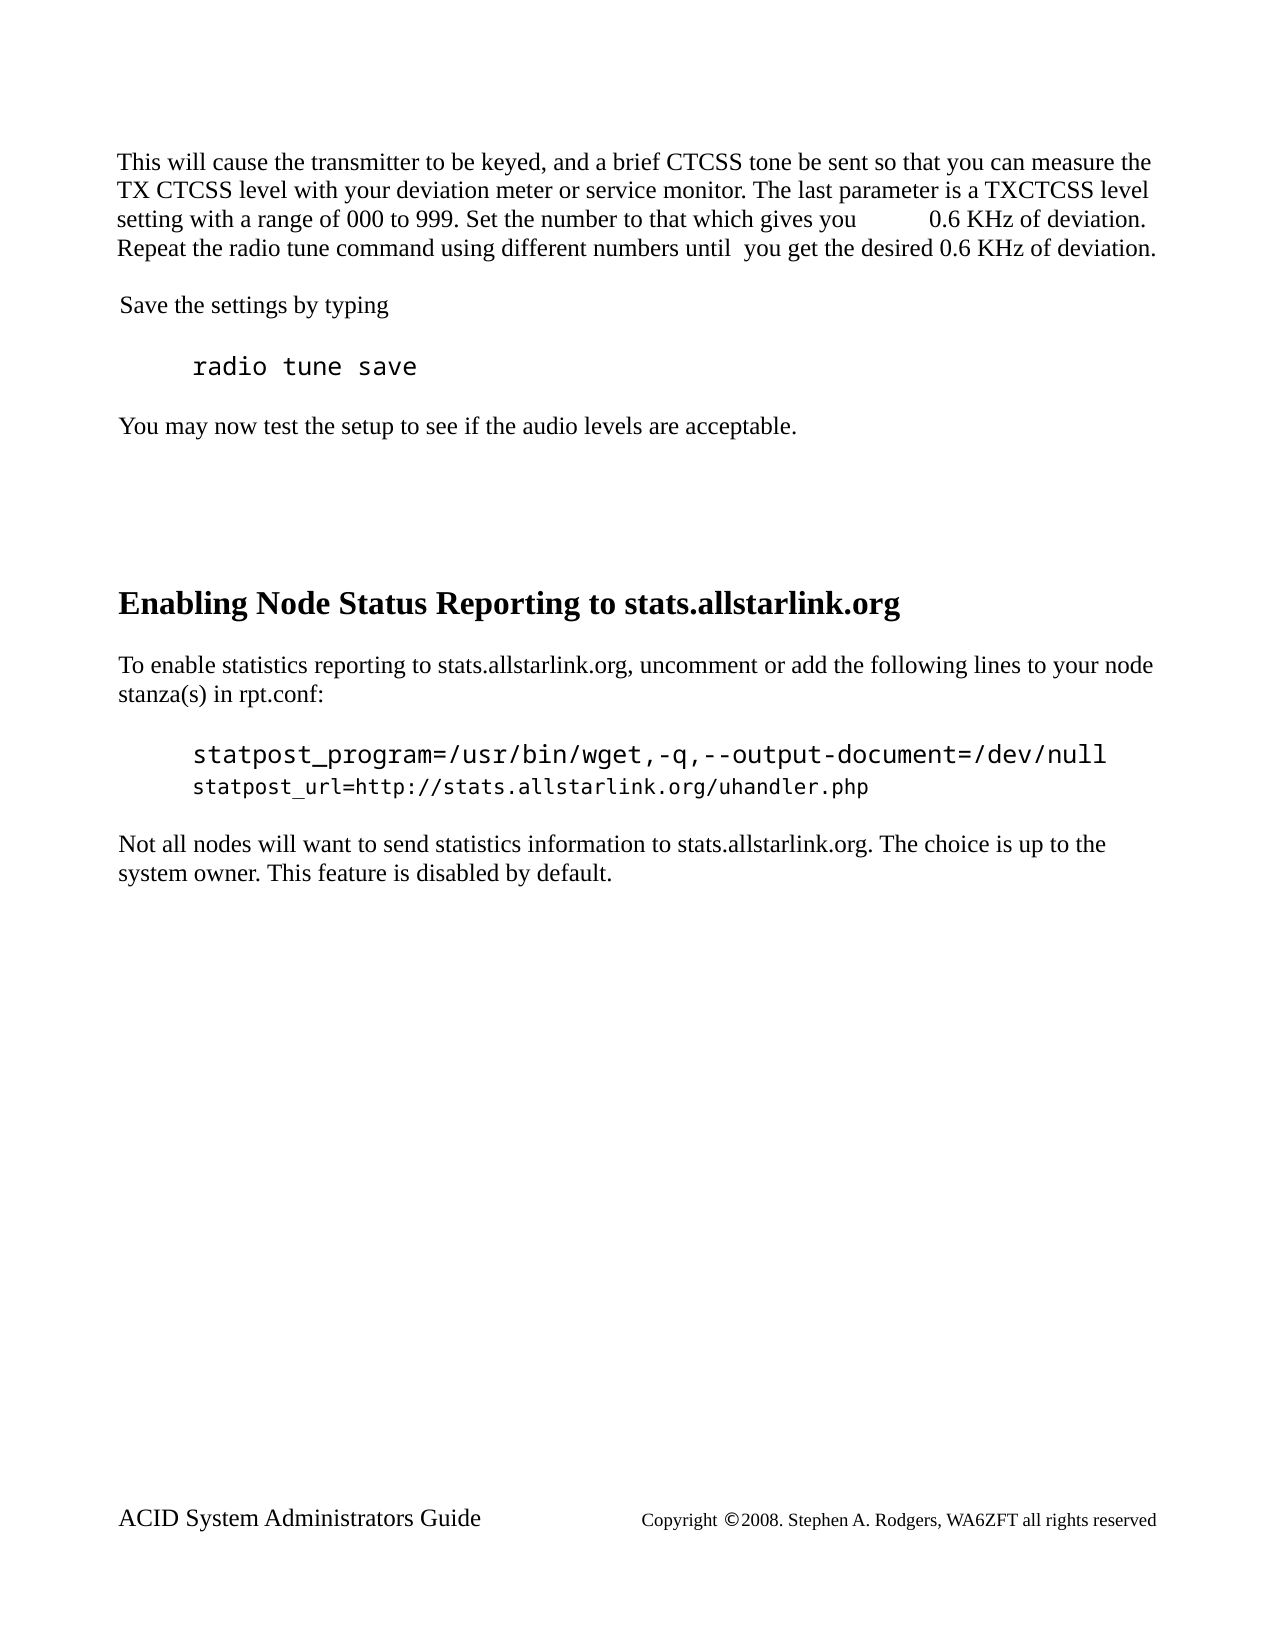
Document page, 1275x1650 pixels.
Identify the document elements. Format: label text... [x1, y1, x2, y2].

text To enable statistics reporting to stats.allstarlink.org, uncomment or add the following lines to your node stanza(s) in rpt.conf: [118, 651, 1157, 708]
text You may now test the setup to see if the audio levels are acceptable. [118, 411, 1157, 440]
text Not all nodes will want to send statistics information to stats.allstarlink.org. The choice is up to the system owner. This feature is disabled by default. [118, 829, 1157, 887]
list Save the settings by typing [82, 291, 1157, 319]
text statpost_program=/usr/bin/wget,-q,--output-document=/dev/null [192, 737, 1157, 771]
text Enabling Node Status Reporting to stats.allstarlink.org [118, 583, 1157, 622]
text This will cause the transmitter to be keyed, and a brief CTCSS tone be sent so that you can measure the TX CTCSS level with your deviation meter or service monitor. The last parameter is a TXCTCSS level setting with a range of 000 to 999. Set the number to that which gives you 0.6 KHz of deviation. Repeat the radio tune command using different numbers until you get the desired 0.6 KHz of deviation. [117, 147, 1157, 262]
text radio tune save [118, 348, 1157, 382]
text statpost_url=http://stats.allstarlink.org/uhandler.php [192, 771, 1157, 800]
